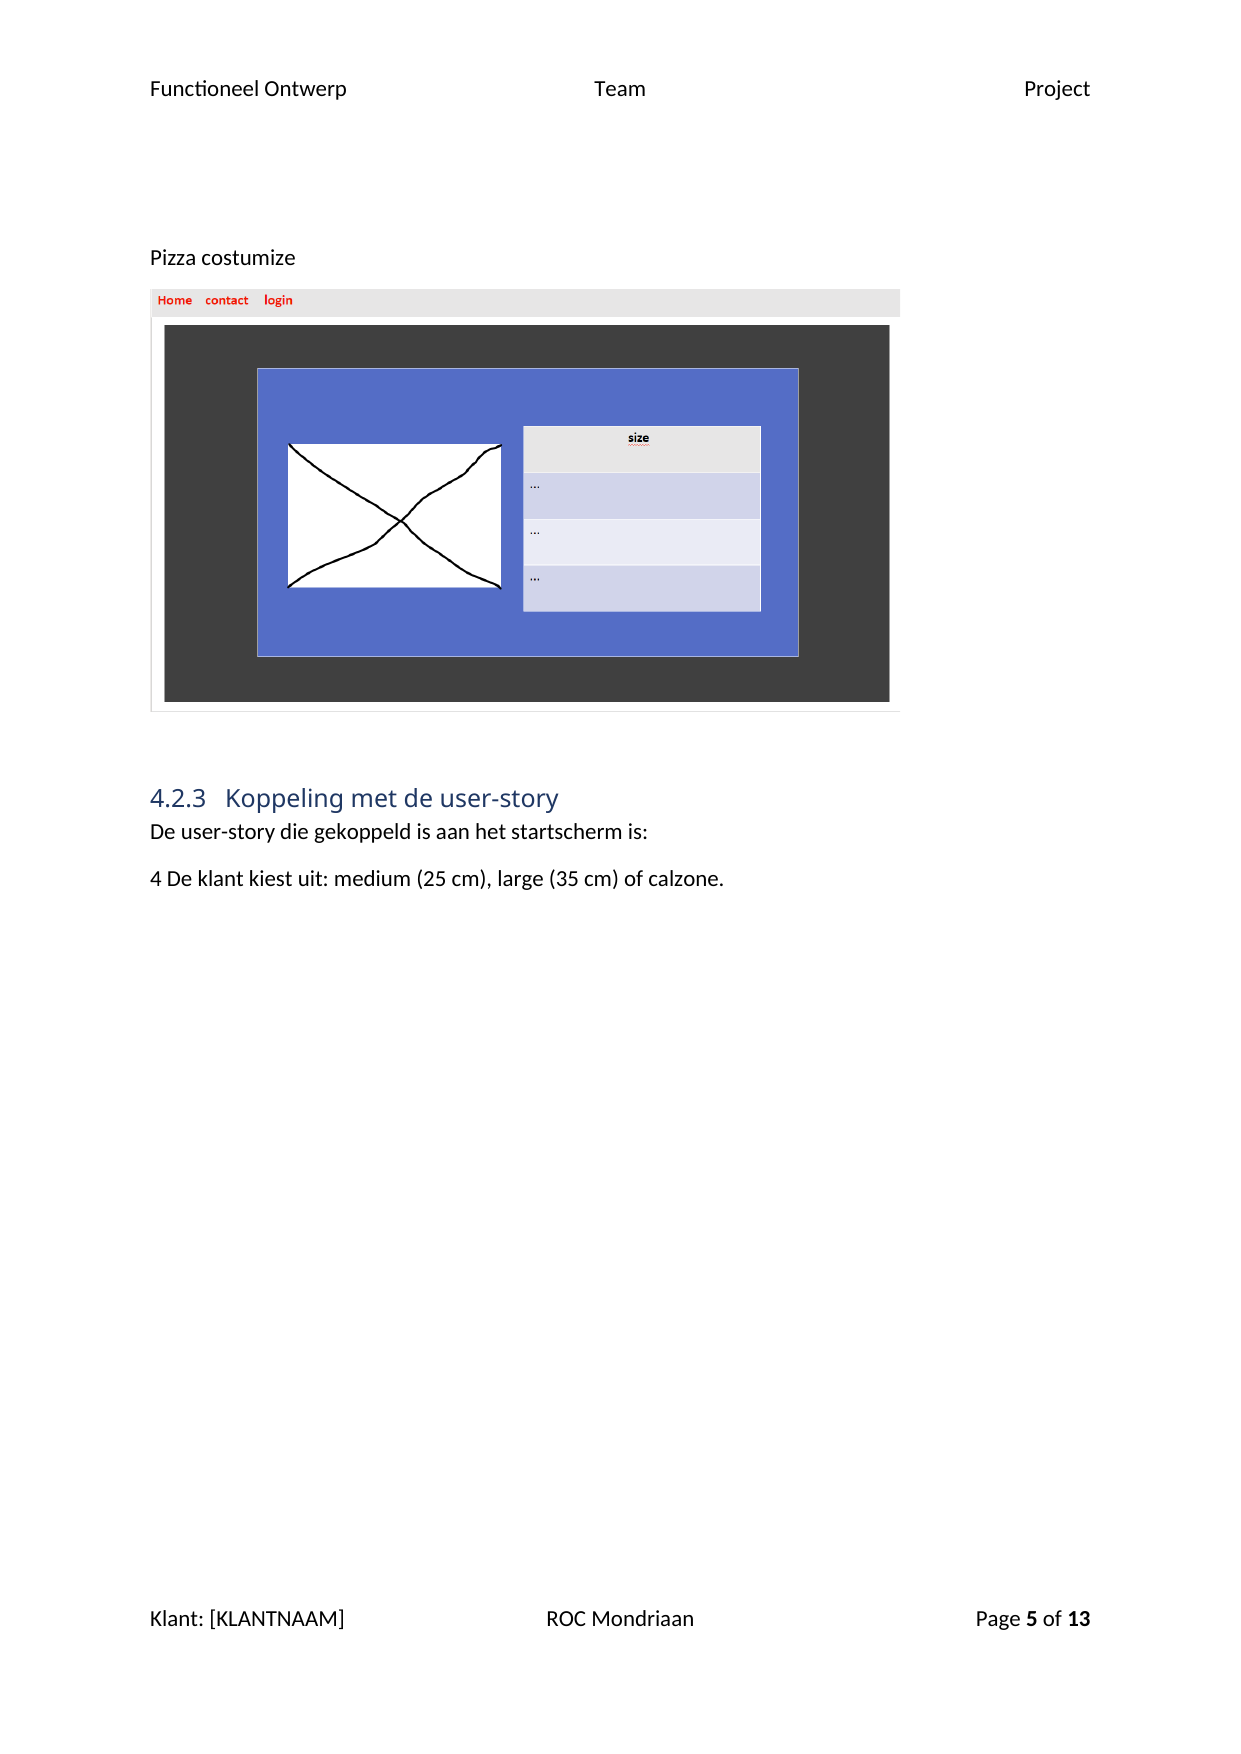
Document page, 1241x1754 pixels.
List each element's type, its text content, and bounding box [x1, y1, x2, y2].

text Pizza costumize [150, 243, 1090, 271]
subtitle Koppeling met de user-story [150, 781, 1090, 815]
text 4 De klant kiest uit: medium (25 cm), large (35 cm) of calzone. [150, 864, 1090, 892]
text De user-story die gekoppeld is aan het startscherm is: [150, 817, 1090, 845]
